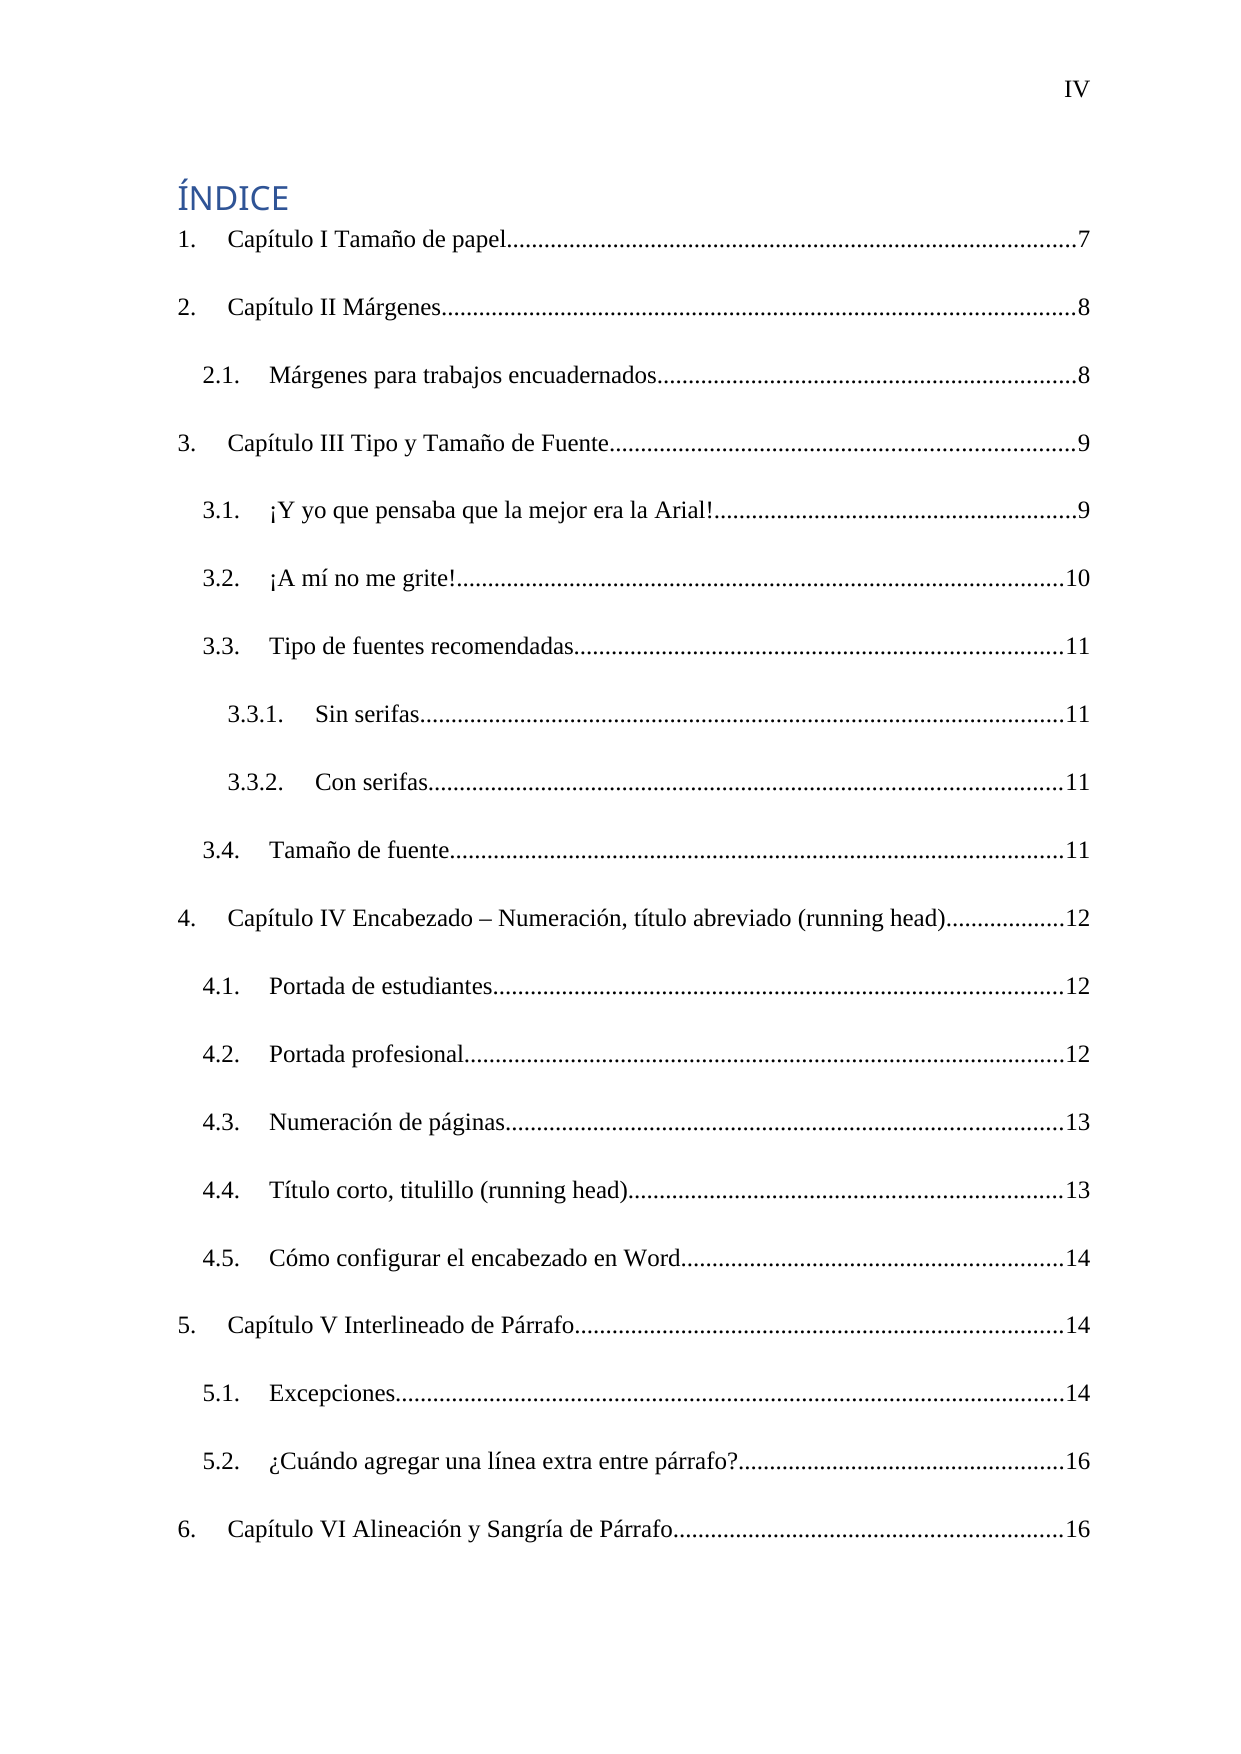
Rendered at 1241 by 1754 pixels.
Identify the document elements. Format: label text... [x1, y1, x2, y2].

text 2. Capítulo II Márgenes 8 [177, 292, 1090, 321]
text 1. Capítulo I Tamaño de papel 7 [177, 224, 1090, 253]
text 4.1. Portada de estudiantes 12 [202, 971, 1090, 1000]
text 3.3.1. Sin serifas 11 [227, 699, 1090, 728]
text 3.1. ¡Y yo que pensaba que la mejor era la Arial! 9 [202, 496, 1090, 524]
subtitle ÍNDICE [177, 175, 1090, 220]
text 4.3. Numeración de páginas 13 [202, 1107, 1090, 1136]
text 5.2. ¿Cuándo agregar una línea extra entre párrafo? 16 [202, 1446, 1090, 1475]
text 3.3.2. Con serifas 11 [227, 767, 1090, 796]
text 3. Capítulo III Tipo y Tamaño de Fuente 9 [177, 428, 1090, 456]
text 4.2. Portada profesional 12 [202, 1039, 1090, 1068]
text 3.3. Tipo de fuentes recomendadas 11 [202, 631, 1090, 660]
text 3.4. Tamaño de fuente 11 [202, 835, 1090, 864]
text 5.1. Excepciones 14 [202, 1378, 1090, 1407]
text 6. Capítulo VI Alineación y Sangría de Párrafo 16 [177, 1514, 1090, 1543]
text 2.1. Márgenes para trabajos encuadernados 8 [202, 360, 1090, 388]
text 5. Capítulo V Interlineado de Párrafo 14 [177, 1311, 1090, 1339]
text 4.4. Título corto, titulillo (running head) 13 [202, 1175, 1090, 1203]
text 4. Capítulo IV Encabezado – Numeración, título abreviado (running head) 12 [177, 903, 1090, 932]
text 4.5. Cómo configurar el encabezado en Word 14 [202, 1243, 1090, 1271]
text 3.2. ¡A mí no me grite! 10 [202, 563, 1090, 592]
